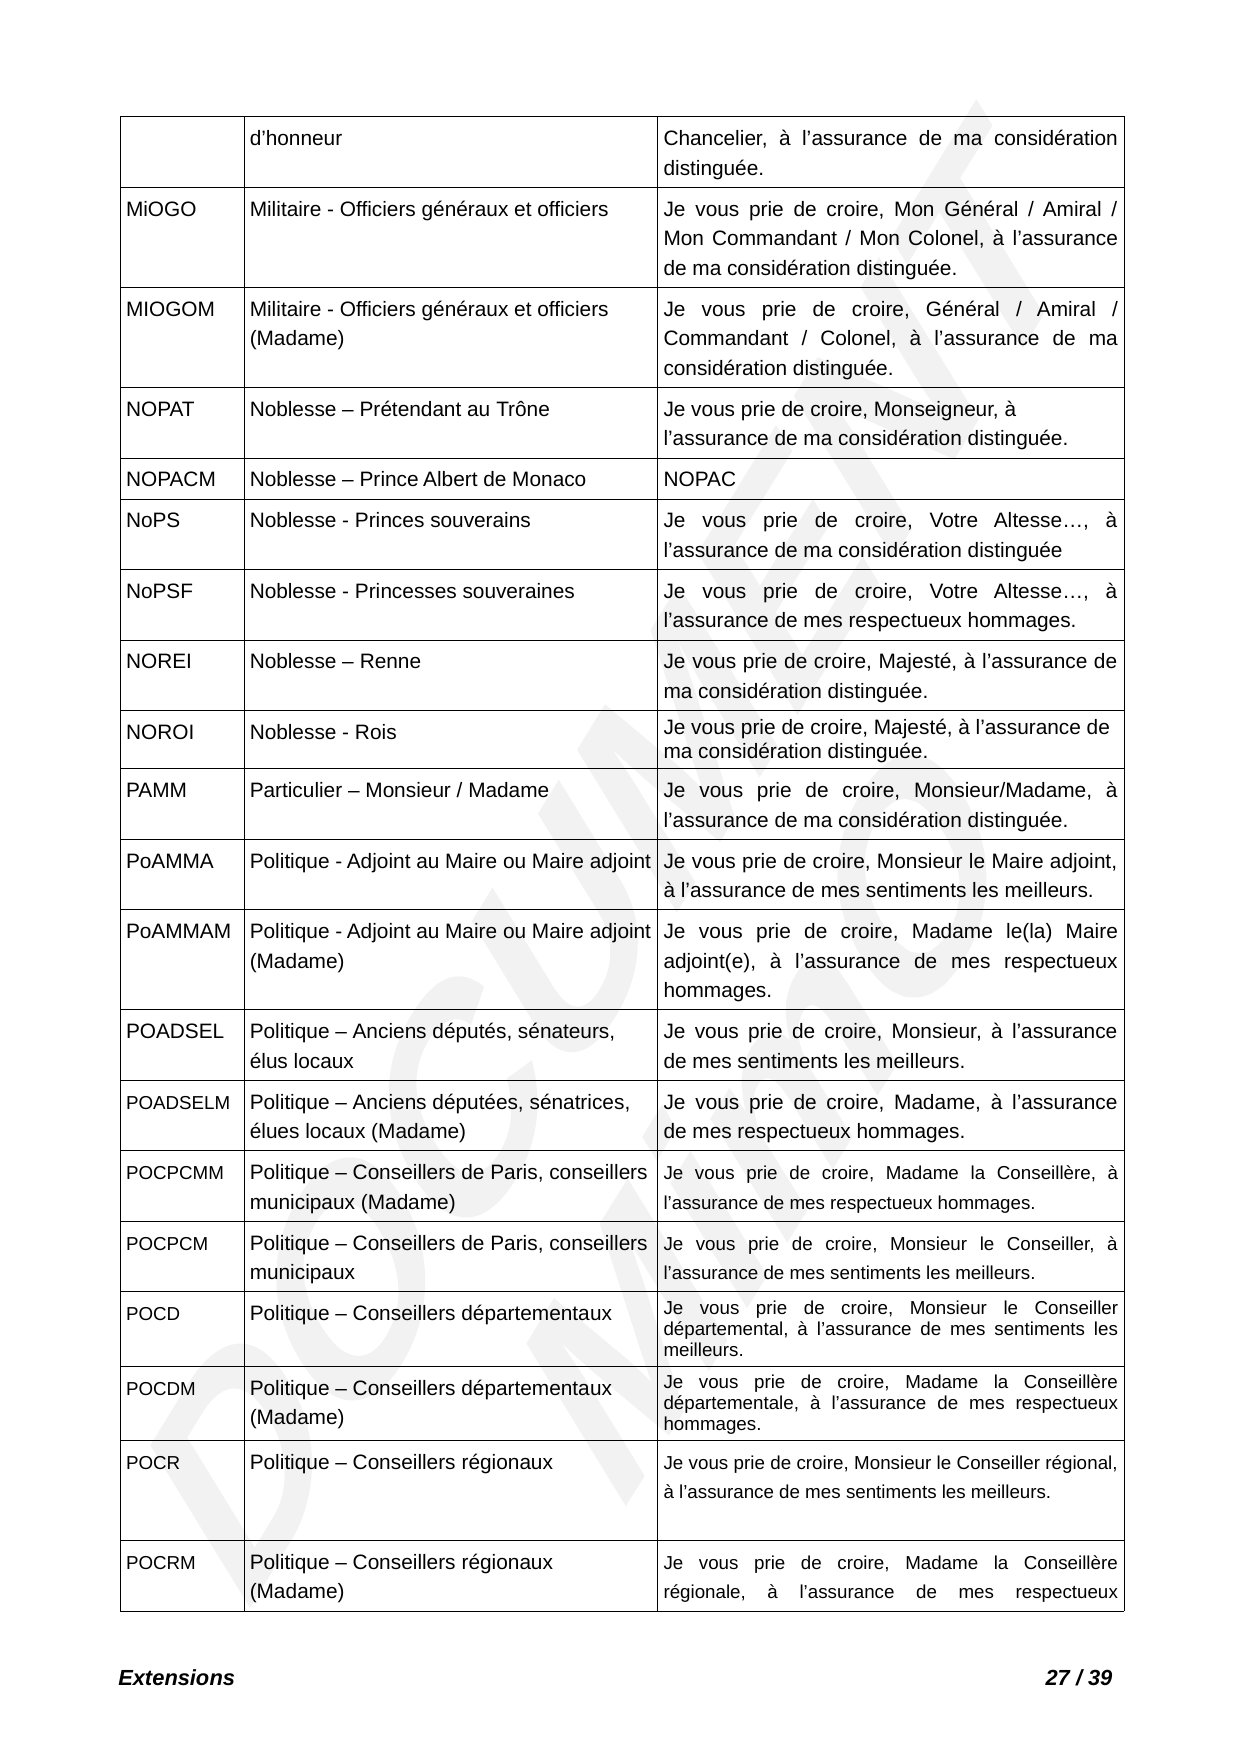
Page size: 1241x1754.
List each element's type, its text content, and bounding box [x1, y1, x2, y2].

table_cell Particulier – Monsieur / Madame [245, 769, 657, 839]
table_cell Noblesse - Princes souverains [245, 500, 657, 569]
table_cell Noblesse – Renne [245, 641, 657, 710]
table_cell POCPCMM [121, 1151, 244, 1221]
table_cell NOPAT [121, 388, 244, 457]
table_cell PoAMMA [121, 840, 244, 909]
table_cell Je vous prie de croire, Votre Altesse…, à l’assurance de mes respectueux hommages. [658, 570, 1124, 639]
table_cell Militaire - Officiers généraux et officiers [245, 188, 657, 287]
table_cell d’honneur [245, 117, 657, 187]
table_cell Je vous prie de croire, Madame, à l’assurance de mes respectueux hommages. [658, 1081, 1124, 1150]
table_cell Politique - Adjoint au Maire ou Maire adjoint [245, 840, 657, 909]
table_cell Je vous prie de croire, Mon Général / Amiral / Mon Commandant / Mon Colonel, à l’assurance de ma considération distinguée. [658, 188, 1124, 287]
table_cell Militaire - Officiers généraux et officiers (Madame) [245, 288, 657, 387]
table_cell NoPSF [121, 570, 244, 639]
table_cell POADSEL [121, 1010, 244, 1080]
table_cell Politique – Conseillers régionaux [245, 1441, 657, 1540]
table_cell Noblesse – Prince Albert de Monaco [245, 459, 657, 498]
table_cell Je vous prie de croire, Majesté, à l’assurance de ma considération distinguée. [658, 711, 1124, 768]
table_cell Je vous prie de croire, Monsieur le Conseiller régional, à l’assurance de mes sentiments les meilleurs. [658, 1441, 1124, 1540]
table_cell Politique – Conseillers de Paris, conseillers municipaux [245, 1222, 657, 1291]
table_cell NOROI [121, 711, 244, 768]
table_cell Noblesse - Princesses souveraines [245, 570, 657, 639]
table_cell Politique – Anciens députés, sénateurs, élus locaux [245, 1010, 657, 1080]
table_cell [121, 117, 244, 187]
table_cell Je vous prie de croire, Madame le(la) Maire adjoint(e), à l’assurance de mes respectueux hommages. [658, 910, 1124, 1009]
table_cell POCPCM [121, 1222, 244, 1291]
table_cell Politique - Adjoint au Maire ou Maire adjoint (Madame) [245, 910, 657, 1009]
table_cell NOPAC [658, 459, 1124, 498]
table_cell Je vous prie de croire, Madame la Conseillère, à l’assurance de mes respectueux hommages. [658, 1151, 1124, 1221]
table_cell Politique – Conseillers de Paris, conseillers municipaux (Madame) [245, 1151, 657, 1221]
table_cell Politique – Anciens députées, sénatrices, élues locaux (Madame) [245, 1081, 657, 1150]
table_cell POCRM [121, 1541, 244, 1611]
table_cell NOREI [121, 641, 244, 710]
table_cell Je vous prie de croire, Monsieur le Conseiller départemental, à l’assurance de mes sentiments les meilleurs. [658, 1292, 1124, 1366]
table_cell POCD [121, 1292, 244, 1366]
table_cell Je vous prie de croire, Monsieur/Madame, à l’assurance de ma considération distinguée. [658, 769, 1124, 839]
table_cell POADSELM [121, 1081, 244, 1150]
table_cell Politique – Conseillers départementaux (Madame) [245, 1367, 657, 1440]
table_cell MiOGO [121, 188, 244, 287]
table_cell Je vous prie de croire, Monseigneur, à l’assurance de ma considération distinguée. [658, 388, 1124, 457]
table_cell POCDM [121, 1367, 244, 1440]
table_cell NOPACM [121, 459, 244, 498]
table_cell Je vous prie de croire, Monsieur le Conseiller, à l’assurance de mes sentiments les meilleurs. [658, 1222, 1124, 1291]
table_cell MIOGOM [121, 288, 244, 387]
table_cell Je vous prie de croire, Majesté, à l’assurance de ma considération distinguée. [658, 641, 1124, 710]
table_cell Je vous prie de croire, Votre Altesse…, à l’assurance de ma considération distinguée [658, 500, 1124, 569]
table_cell PoAMMAM [121, 910, 244, 1009]
table_cell PAMM [121, 769, 244, 839]
table_cell Je vous prie de croire, Madame la Conseillère départementale, à l’assurance de mes respectueux hommages. [658, 1367, 1124, 1440]
table_cell POCR [121, 1441, 244, 1540]
table_cell Politique – Conseillers départementaux [245, 1292, 657, 1366]
table_cell Politique – Conseillers régionaux (Madame) [245, 1541, 657, 1611]
table_cell Noblesse – Prétendant au Trône [245, 388, 657, 457]
table_cell Chancelier, à l’assurance de ma considération distinguée. [658, 117, 1124, 187]
table_cell Je vous prie de croire, Général / Amiral / Commandant / Colonel, à l’assurance de ma considération distinguée. [658, 288, 1124, 387]
table_cell Je vous prie de croire, Madame la Conseillère régionale, à l’assurance de mes respectueux [658, 1541, 1124, 1611]
table_cell NoPS [121, 500, 244, 569]
table_cell Je vous prie de croire, Monsieur, à l’assurance de mes sentiments les meilleurs. [658, 1010, 1124, 1080]
table_cell Je vous prie de croire, Monsieur le Maire adjoint, à l’assurance de mes sentiments les meilleurs. [658, 840, 1124, 909]
table_cell Noblesse - Rois [245, 711, 657, 768]
